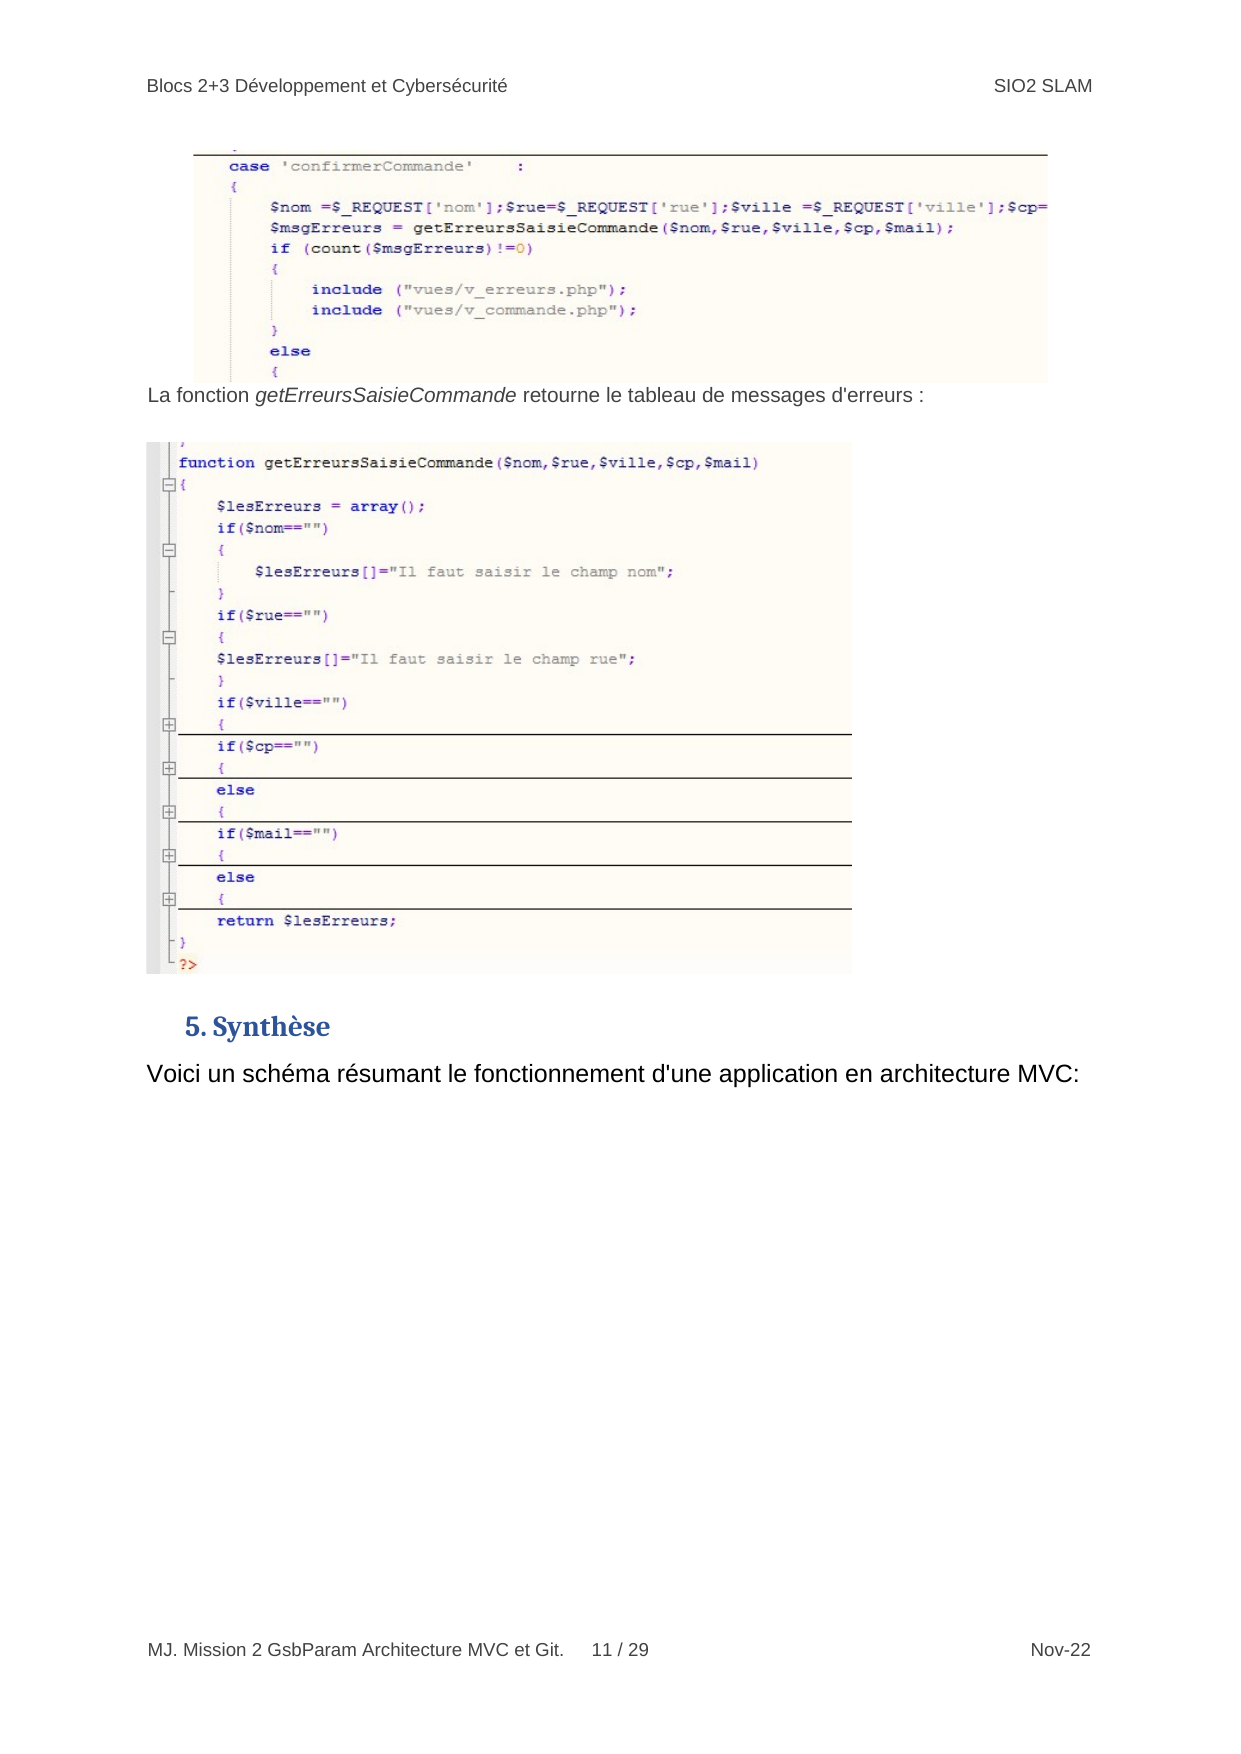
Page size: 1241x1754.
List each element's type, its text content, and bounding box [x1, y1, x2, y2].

picture [193, 150, 1048, 383]
text La fonction getErreursSaisieCommande retourne le tableau de messages d'erreurs : [147, 383, 1093, 407]
text 5. Synthèse [185, 1010, 1092, 1044]
picture [146, 442, 852, 974]
text Voici un schéma résumant le fonctionnement d'une application en architecture MVC: [146, 1059, 1093, 1088]
